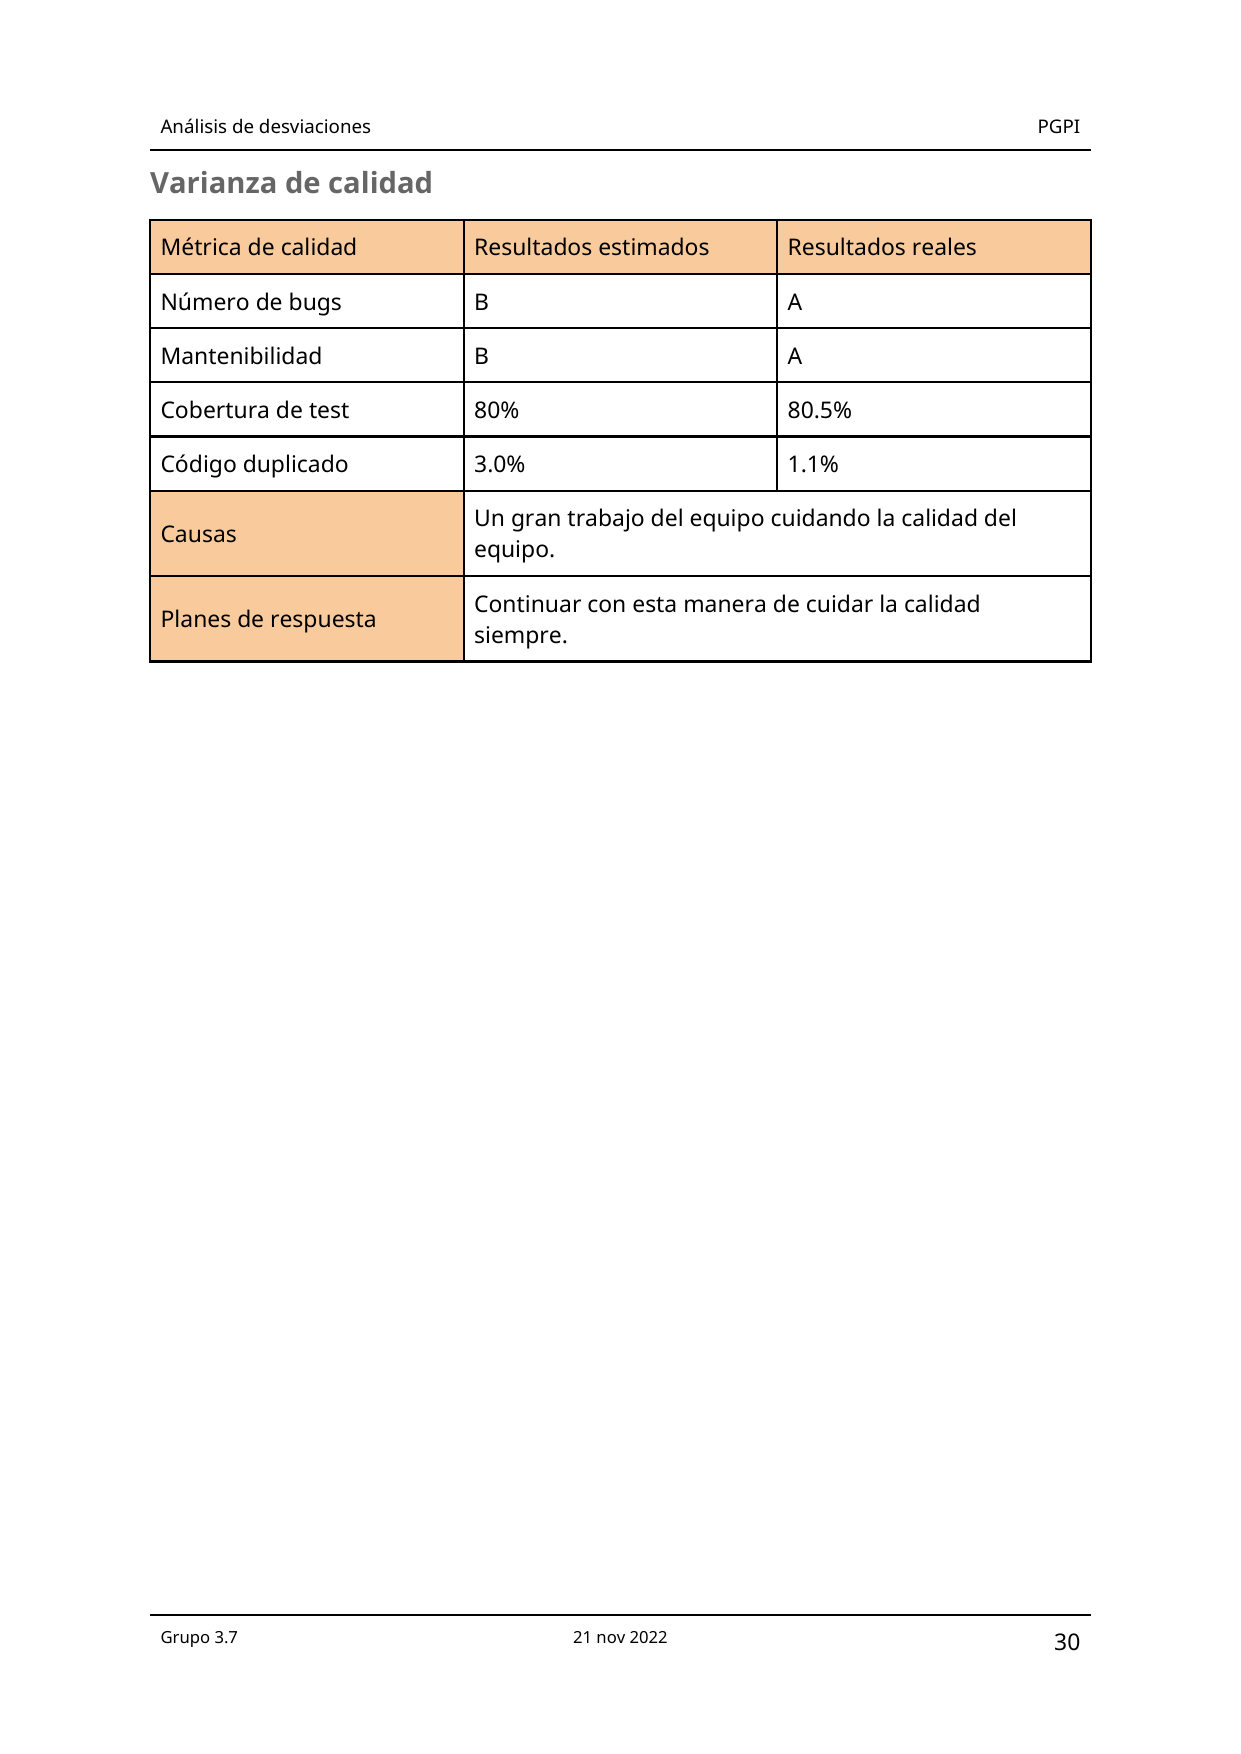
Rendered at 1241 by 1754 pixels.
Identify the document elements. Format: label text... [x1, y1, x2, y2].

table_cell B [465, 275, 776, 327]
table_cell Código duplicado [151, 438, 463, 489]
table_cell A [778, 329, 1090, 381]
table_cell Continuar con esta manera de cuidar la calidad siempre. [465, 577, 1090, 660]
table_cell Causas [151, 492, 463, 575]
table_cell Número de bugs [151, 275, 463, 327]
table_header Resultados reales [778, 221, 1090, 273]
table_cell A [778, 275, 1090, 327]
table_cell Un gran trabajo del equipo cuidando la calidad del equipo. [465, 492, 1090, 575]
table_cell 80% [465, 383, 776, 435]
table_cell Cobertura de test [151, 383, 463, 435]
table_cell Mantenibilidad [151, 329, 463, 381]
table_header Métrica de calidad [151, 221, 463, 273]
table_cell 80.5% [778, 383, 1090, 435]
table_cell 1.1% [778, 438, 1090, 489]
table_cell Planes de respuesta [151, 577, 463, 660]
table_cell 3.0% [465, 438, 776, 489]
table_cell B [465, 329, 776, 381]
subtitle Varianza de calidad [150, 162, 1090, 202]
table_header Resultados estimados [465, 221, 776, 273]
